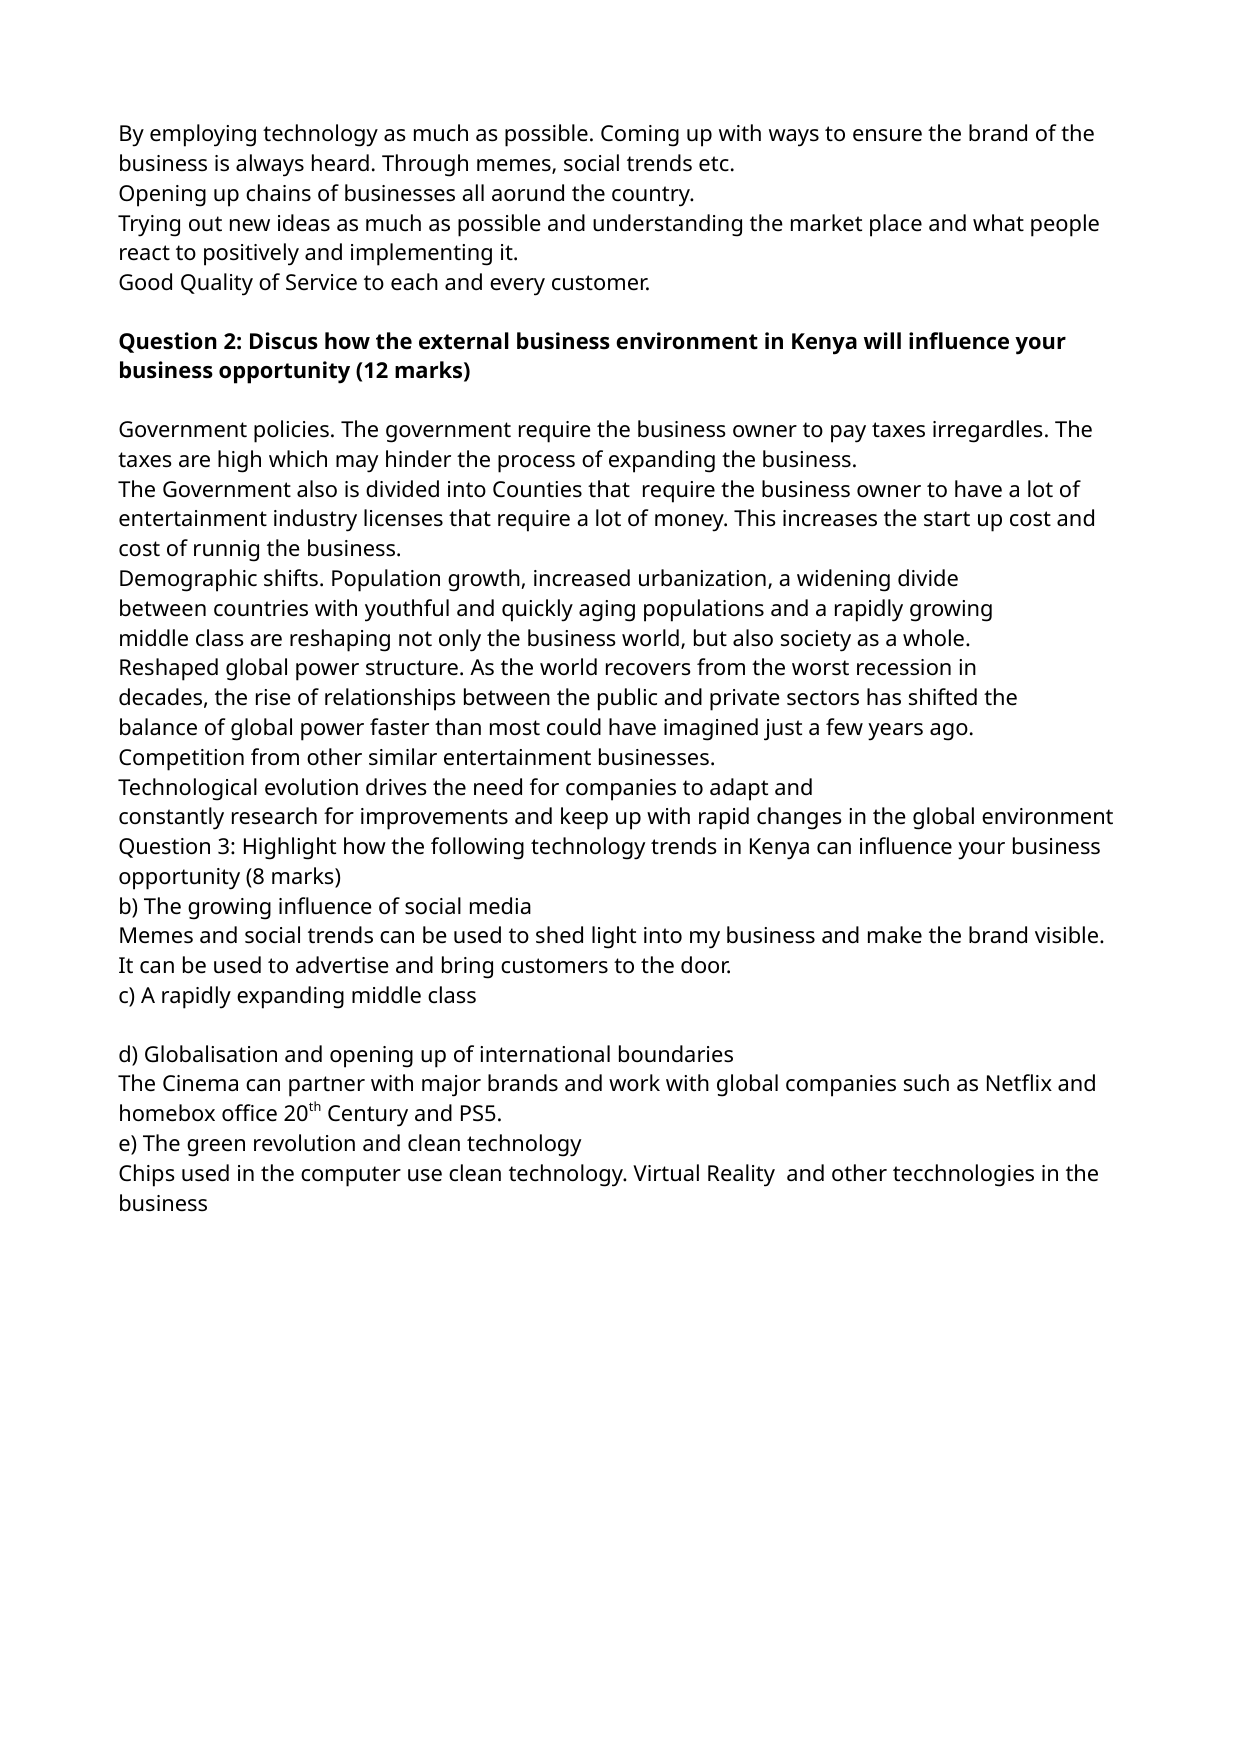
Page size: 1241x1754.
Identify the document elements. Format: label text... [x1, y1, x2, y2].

text decades, the rise of relationships between the public and private sectors has shifted the [118, 682, 1122, 712]
text Technological evolution drives the need for companies to adapt and [118, 771, 1122, 801]
text Chips used in the computer use clean technology. Virtual Reality and other tecchnologies in the business [118, 1158, 1122, 1217]
text By employing technology as much as possible. Coming up with ways to ensure the brand of the business is always heard. Through memes, social trends etc. [118, 118, 1122, 178]
text balance of global power faster than most could have imagined just a few years ago. [118, 712, 1122, 742]
text middle class are reshaping not only the business world, but also society as a whole. [118, 622, 1122, 652]
text Opening up chains of businesses all aorund the country. [118, 178, 1122, 207]
text constantly research for improvements and keep up with rapid changes in the global environment Question 3: Highlight how the following technology trends in Kenya can influence your business opportunity (8 marks) b) The growing influence of social media [118, 801, 1122, 920]
text The Cinema can partner with major brands and work with global companies such as Netflix and homebox office 20th Century and PS5. e) The green revolution and clean technology [118, 1068, 1122, 1158]
text d) Globalisation and opening up of international boundaries [118, 1010, 1122, 1068]
text Reshaped global power structure. As the world recovers from the worst recession in [118, 652, 1122, 682]
text It can be used to advertise and bring customers to the door. c) A rapidly expanding middle class [118, 950, 1122, 1010]
text Competition from other similar entertainment businesses. [118, 742, 1122, 771]
text Trying out new ideas as much as possible and understanding the market place and what people react to positively and implementing it. [118, 207, 1122, 267]
text Demographic shifts. Population growth, increased urbanization, a widening divide [118, 563, 1122, 593]
text Good Quality of Service to each and every customer. [118, 267, 1122, 297]
text between countries with youthful and quickly aging populations and a rapidly growing [118, 593, 1122, 622]
text Memes and social trends can be used to shed light into my business and make the brand visible. [118, 920, 1122, 950]
text Government policies. The government require the business owner to pay taxes irregardles. The taxes are high which may hinder the process of expanding the business. [118, 414, 1122, 473]
text The Government also is divided into Counties that require the business owner to have a lot of entertainment industry licenses that require a lot of money. This increases the start up cost and cost of runnig the business. [118, 473, 1122, 563]
text Question 2: Discus how the external business environment in Kenya will influence your business opportunity (12 marks) [118, 297, 1122, 385]
